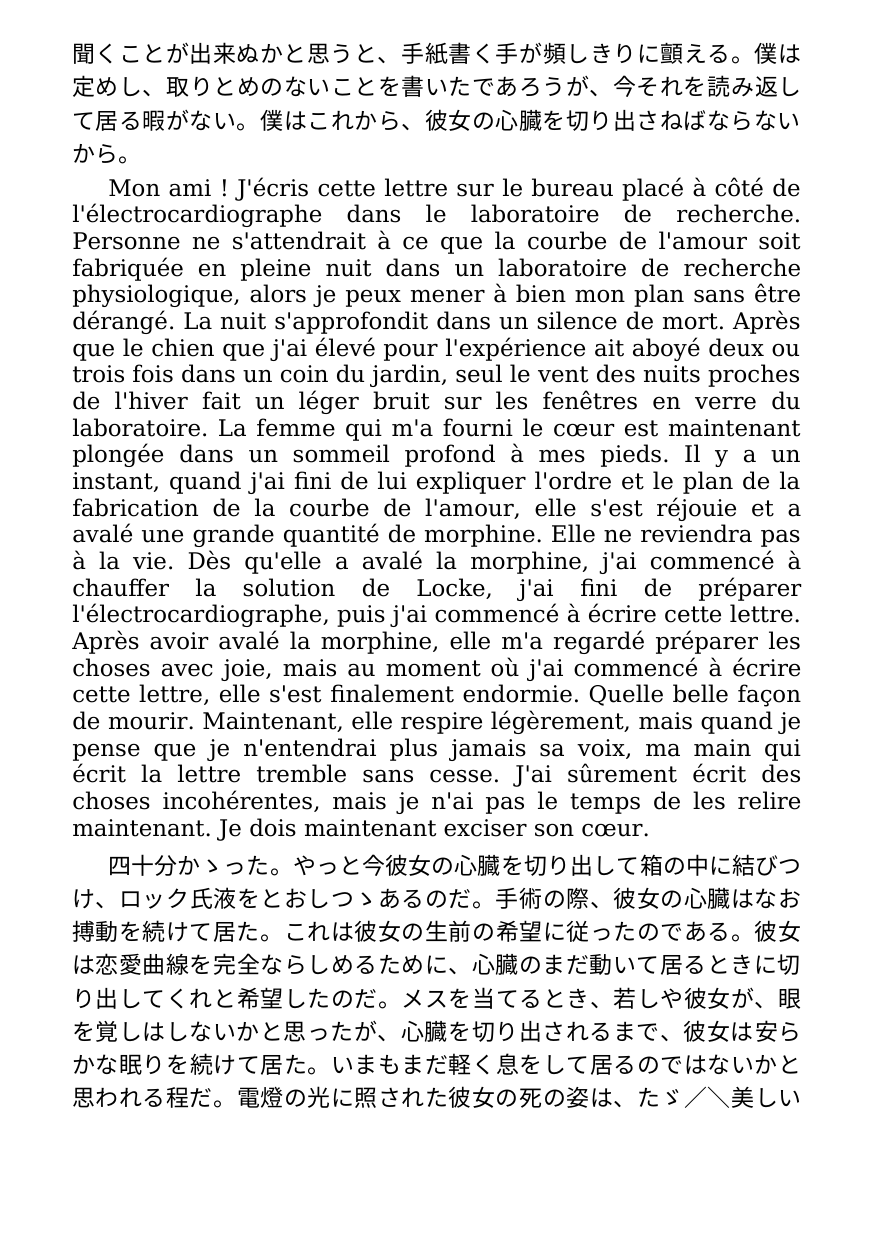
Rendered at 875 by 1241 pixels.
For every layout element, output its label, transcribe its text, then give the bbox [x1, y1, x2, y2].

text 四十分かゝった。やっと今彼女の心臓を切り出して箱の中に結びつけ、ロック氏液をとおしつゝあるのだ。手術の際、彼女の心臓はなお搏動を続けて居た。これは彼女の生前の希望に従ったのである。彼女は恋愛曲線を完全ならしめるために、心臓のまだ動いて居るときに切り出してくれと希望したのだ。メスを当てるとき、若しや彼女が、眼を覚しはしないかと思ったが、心臓を切り出されるまで、彼女は安らかな眠りを続けて居た。いまもまだ軽く息をして居るのではないかと思われる程だ。電燈の光に照された彼女の死の姿は、たゞ／＼美しい [72, 847, 802, 1113]
text Mon ami ! J'écris cette lettre sur le bureau placé à côté de l'électrocardiographe dans le laboratoire de recherche. Personne ne s'attendrait à ce que la courbe de l'amour soit fabriquée en pleine nuit dans un laboratoire de recherche physiologique, alors je peux mener à bien mon plan sans être dérangé. La nuit s'approfondit dans un silence de mort. Après que le chien que j'ai élevé pour l'expérience ait aboyé deux ou trois fois dans un coin du jardin, seul le vent des nuits proches de l'hiver fait un léger bruit sur les fenêtres en verre du laboratoire. La femme qui m'a fourni le cœur est maintenant plongée dans un sommeil profond à mes pieds. Il y a un instant, quand j'ai fini de lui expliquer l'ordre et le plan de la fabrication de la courbe de l'amour, elle s'est réjouie et a avalé une grande quantité de morphine. Elle ne reviendra pas à la vie. Dès qu'elle a avalé la morphine, j'ai commencé à chauffer la solution de Locke, j'ai fini de préparer l'électrocardiographe, puis j'ai commencé à écrire cette lettre. Après avoir avalé la morphine, elle m'a regardé préparer les choses avec joie, mais au moment où j'ai commencé à écrire cette lettre, elle s'est finalement endormie. Quelle belle façon de mourir. Maintenant, elle respire légèrement, mais quand je pense que je n'entendrai plus jamais sa voix, ma main qui écrit la lettre tremble sans cesse. J'ai sûrement écrit des choses incohérentes, mais je n'ai pas le temps de les relire maintenant. Je dois maintenant exciser son cœur. [72, 175, 802, 842]
text 聞くことが出来ぬかと思うと、手紙書く手が頻しきりに顫える。僕は定めし、取りとめのないことを書いたであろうが、今それを読み返して居る暇がない。僕はこれから、彼女の心臓を切り出さねばならないから。 [72, 36, 802, 169]
